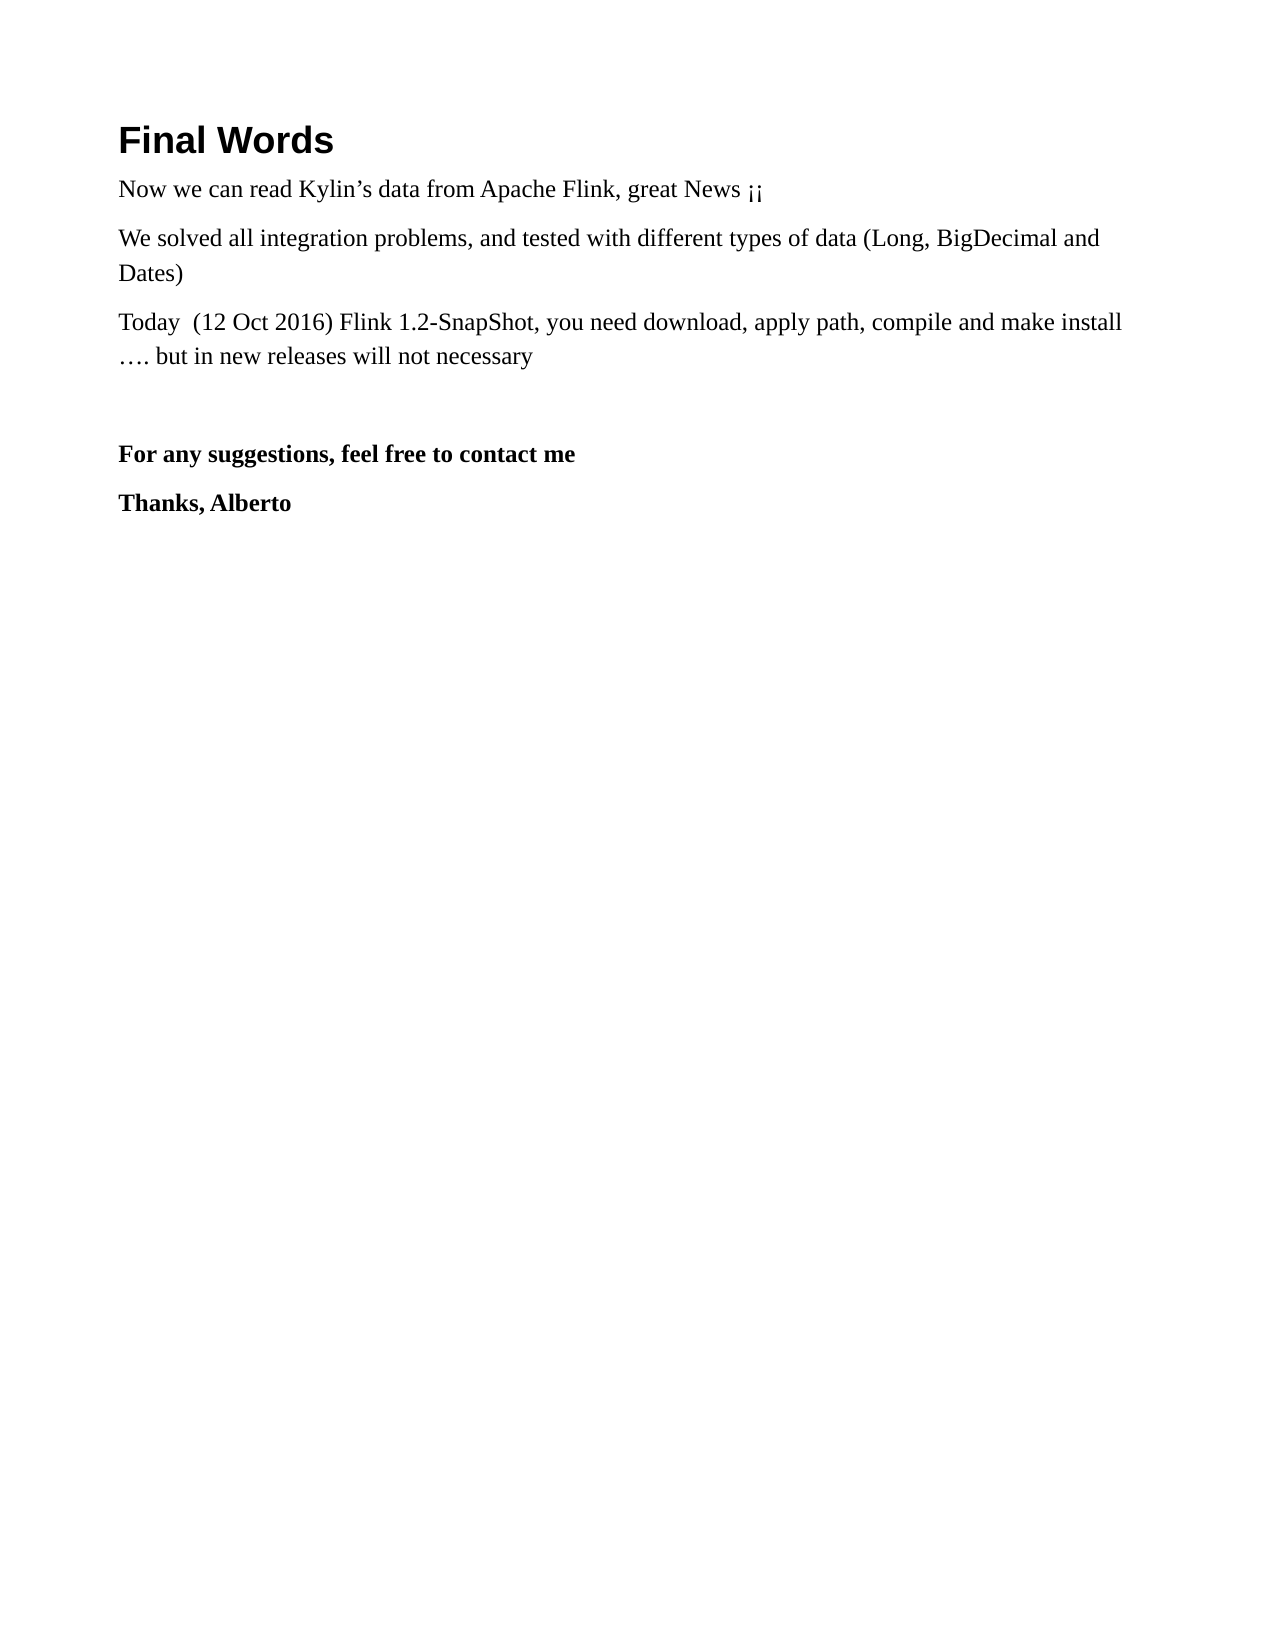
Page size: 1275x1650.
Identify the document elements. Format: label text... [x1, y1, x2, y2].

text Today (12 Oct 2016) Flink 1.2-SnapShot, you need download, apply path, compile and make install …. but in new releases will not necessary [118, 307, 1157, 370]
subtitle Final Words [118, 118, 1157, 162]
text We solved all integration problems, and tested with different types of data (Long, BigDecimal and Dates) [118, 223, 1157, 287]
text For any suggestions, feel free to contact me [118, 439, 1157, 468]
text Now we can read Kylin’s data from Apache Flink, great News ¡¡ [118, 174, 1157, 203]
text Thanks, Alberto [118, 488, 1157, 517]
